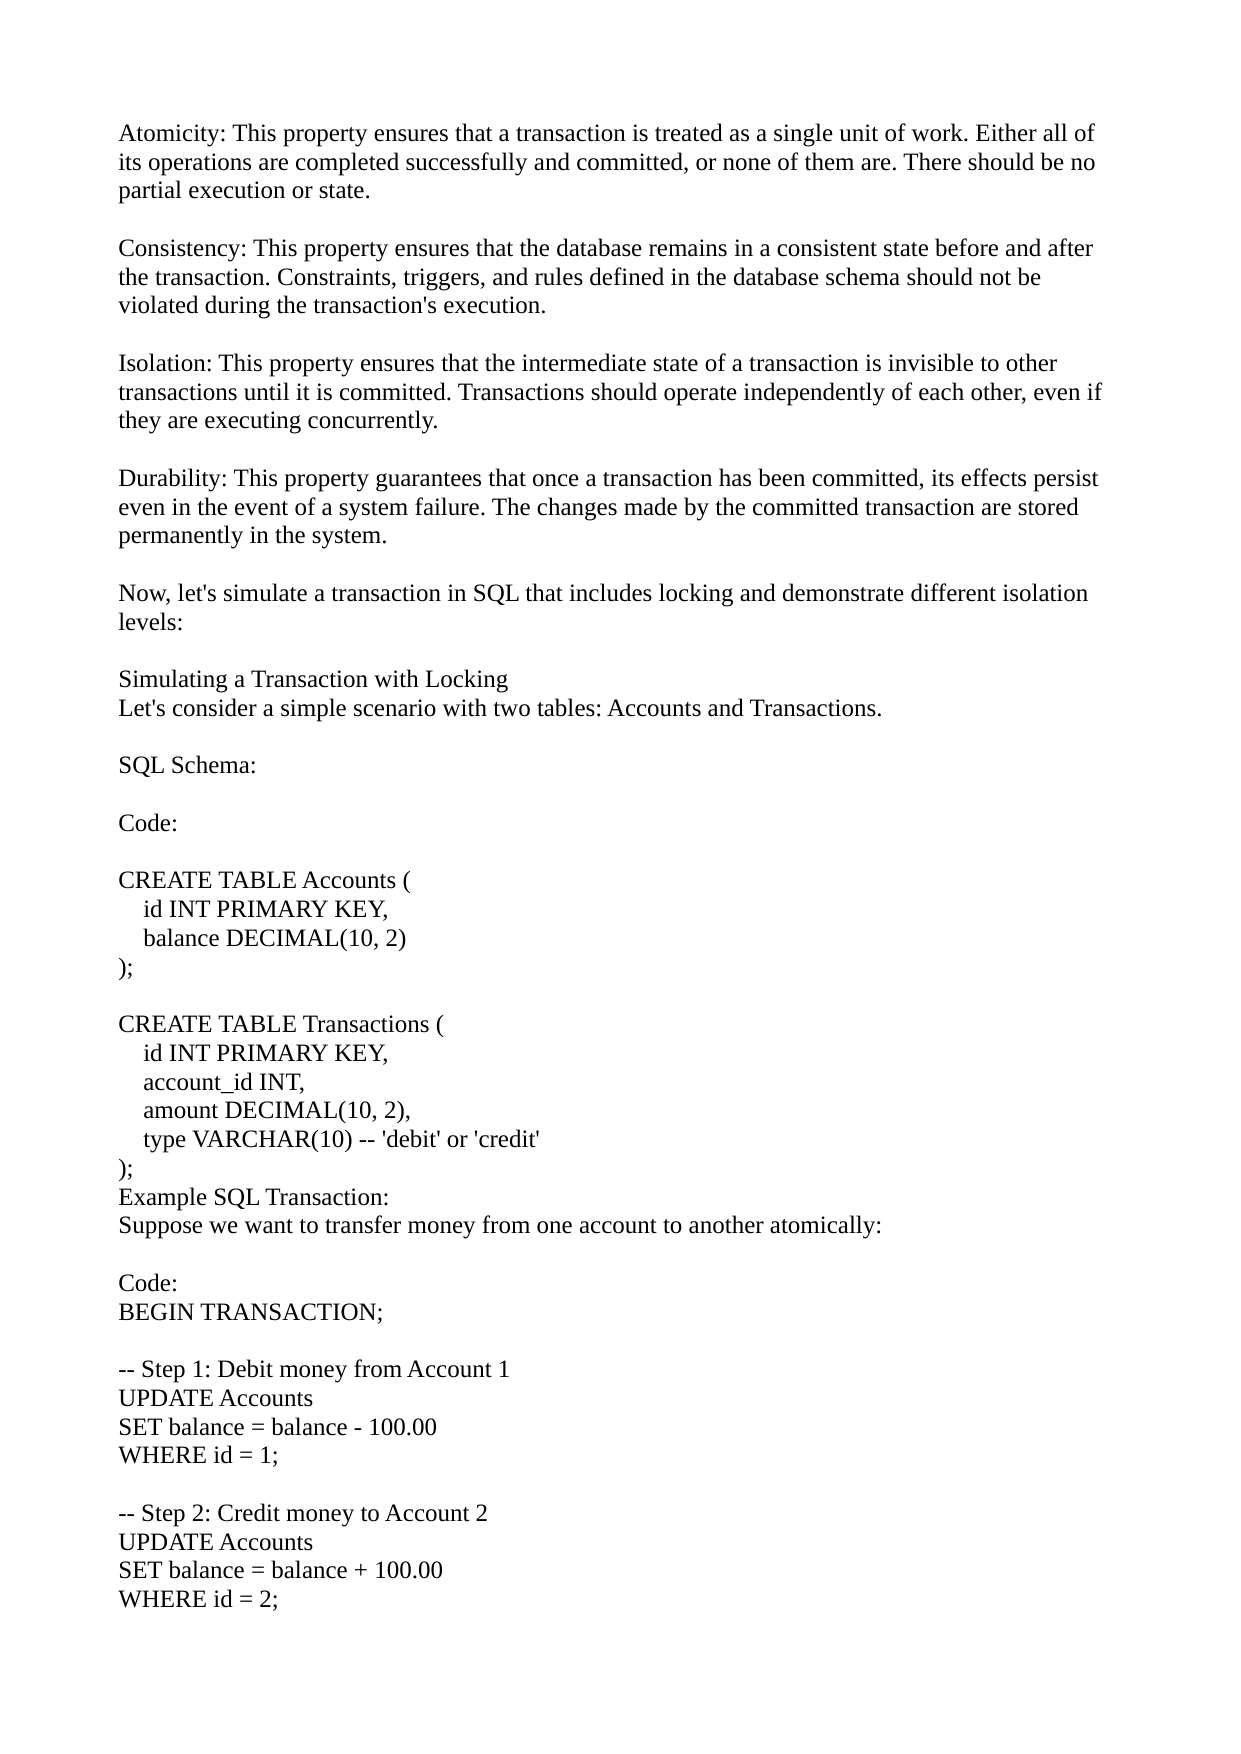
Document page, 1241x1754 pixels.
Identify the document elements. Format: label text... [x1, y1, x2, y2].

text CREATE TABLE Accounts ( [118, 866, 1122, 894]
text -- Step 2: Credit money to Account 2 [118, 1498, 1122, 1527]
text Now, let's simulate a transaction in SQL that includes locking and demonstrate different isolation levels: [118, 578, 1122, 636]
text Example SQL Transaction: [118, 1182, 1122, 1211]
text Suppose we want to transfer money from one account to another atomically: [118, 1211, 1122, 1239]
text Durability: This property guarantees that once a transaction has been committed, its effects persist even in the event of a system failure. The changes made by the committed transaction are stored permanently in the system. [118, 463, 1122, 549]
text -- Step 1: Debit money from Account 1 [118, 1354, 1122, 1383]
text WHERE id = 2; [118, 1584, 1122, 1613]
text Simulating a Transaction with Locking [118, 664, 1122, 693]
text ); [118, 1153, 1122, 1182]
text SET balance = balance + 100.00 [118, 1556, 1122, 1584]
text Let's consider a simple scenario with two tables: Accounts and Transactions. [118, 693, 1122, 722]
text amount DECIMAL(10, 2), [118, 1096, 1122, 1124]
text SET balance = balance - 100.00 [118, 1412, 1122, 1441]
text Consistency: This property ensures that the database remains in a consistent state before and after the transaction. Constraints, triggers, and rules defined in the database schema should not be violated during the transaction's execution. [118, 233, 1122, 319]
text type VARCHAR(10) -- 'debit' or 'credit' [118, 1124, 1122, 1153]
text UPDATE Accounts [118, 1527, 1122, 1556]
text id INT PRIMARY KEY, [118, 894, 1122, 923]
text SQL Schema: [118, 751, 1122, 779]
text balance DECIMAL(10, 2) [118, 923, 1122, 952]
text account_id INT, [118, 1067, 1122, 1096]
text Code: [118, 808, 1122, 837]
text Code: [118, 1268, 1122, 1297]
text ); [118, 952, 1122, 981]
text Atomicity: This property ensures that a transaction is treated as a single unit of work. Either all of its operations are completed successfully and committed, or none of them are. There should be no partial execution or state. [118, 118, 1122, 204]
text id INT PRIMARY KEY, [118, 1038, 1122, 1067]
text WHERE id = 1; [118, 1441, 1122, 1469]
text Isolation: This property ensures that the intermediate state of a transaction is invisible to other transactions until it is committed. Transactions should operate independently of each other, even if they are executing concurrently. [118, 348, 1122, 434]
text BEGIN TRANSACTION; [118, 1297, 1122, 1326]
text UPDATE Accounts [118, 1383, 1122, 1412]
text CREATE TABLE Transactions ( [118, 1009, 1122, 1038]
